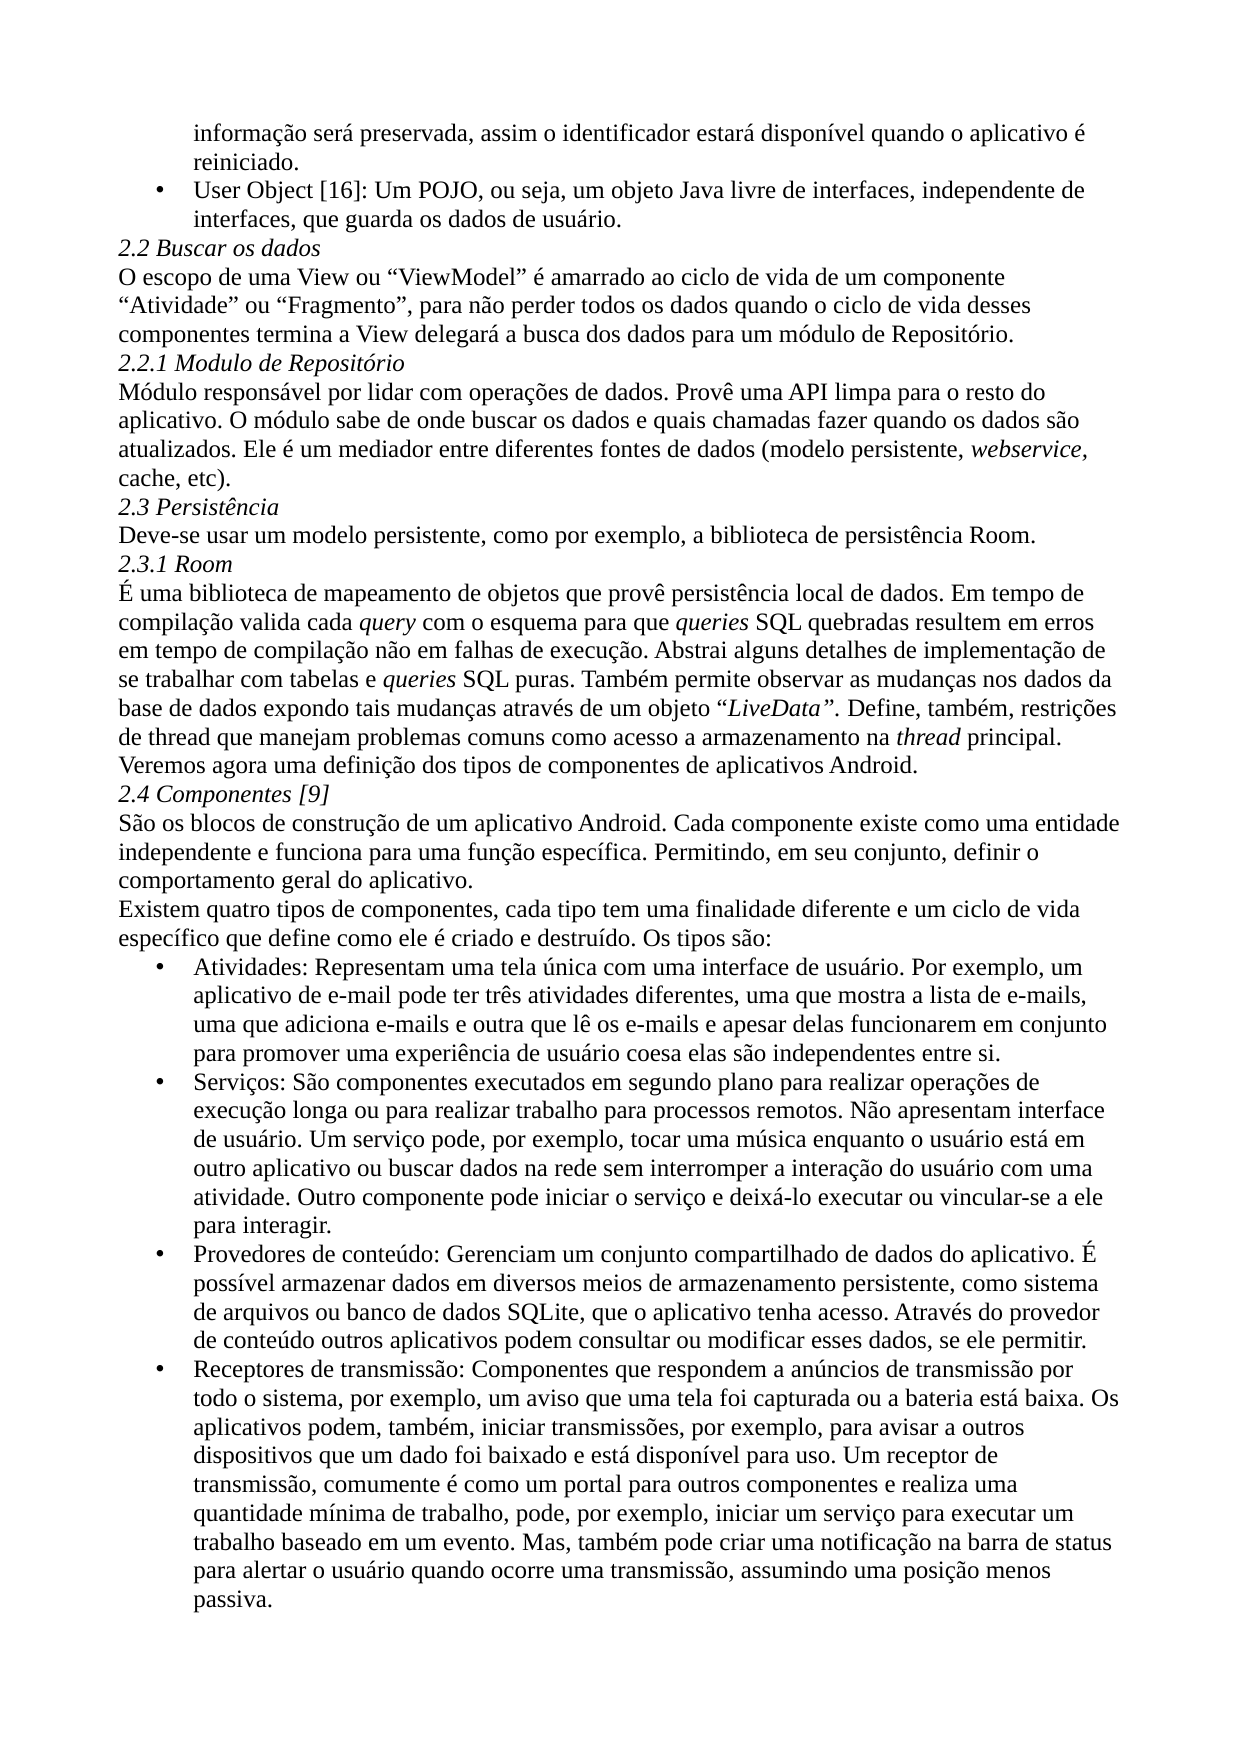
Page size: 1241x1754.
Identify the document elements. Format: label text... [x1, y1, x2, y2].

list informação será preservada, assim o identificador estará disponível quando o aplicativo é reiniciado. [156, 118, 1122, 176]
text 2.3.1 Room [118, 549, 1122, 578]
list Receptores de transmissão: Componentes que respondem a anúncios de transmissão por todo o sistema, por exemplo, um aviso que uma tela foi capturada ou a bateria está baixa. Os aplicativos podem, também, iniciar transmissões, por exemplo, para avisar a outros dispositivos que um dado foi baixado e está disponível para uso. Um receptor de transmissão, comumente é como um portal para outros componentes e realiza uma quantidade mínima de trabalho, pode, por exemplo, iniciar um serviço para executar um trabalho baseado em um evento. Mas, também pode criar uma notificação na barra de status para alertar o usuário quando ocorre uma transmissão, assumindo uma posição menos passiva. [156, 1354, 1122, 1613]
list Atividades: Representam uma tela única com uma interface de usuário. Por exemplo, um aplicativo de e-mail pode ter três atividades diferentes, uma que mostra a lista de e-mails, uma que adiciona e-mails e outra que lê os e-mails e apesar delas funcionarem em conjunto para promover uma experiência de usuário coesa elas são independentes entre si. [156, 952, 1122, 1067]
list Provedores de conteúdo: Gerenciam um conjunto compartilhado de dados do aplicativo. É possível armazenar dados em diversos meios de armazenamento persistente, como sistema de arquivos ou banco de dados SQLite, que o aplicativo tenha acesso. Através do provedor de conteúdo outros aplicativos podem consultar ou modificar esses dados, se ele permitir. [156, 1239, 1122, 1354]
list User Object [16]: Um POJO, ou seja, um objeto Java livre de interfaces, independente de interfaces, que guarda os dados de usuário. [156, 176, 1122, 233]
text 2.2.1 Modulo de Repositório [118, 348, 1122, 377]
text São os blocos de construção de um aplicativo Android. Cada componente existe como uma entidade independente e funciona para uma função específica. Permitindo, em seu conjunto, definir o comportamento geral do aplicativo. [118, 808, 1122, 894]
text Existem quatro tipos de componentes, cada tipo tem uma finalidade diferente e um ciclo de vida específico que define como ele é criado e destruído. Os tipos são: [118, 894, 1122, 952]
text Deve-se usar um modelo persistente, como por exemplo, a biblioteca de persistência Room. [118, 521, 1122, 549]
text 2.2 Buscar os dados [118, 233, 1122, 262]
list Serviços: São componentes executados em segundo plano para realizar operações de execução longa ou para realizar trabalho para processos remotos. Não apresentam interface de usuário. Um serviço pode, por exemplo, tocar uma música enquanto o usuário está em outro aplicativo ou buscar dados na rede sem interromper a interação do usuário com uma atividade. Outro componente pode iniciar o serviço e deixá-lo executar ou vincular-se a ele para interagir. [156, 1067, 1122, 1239]
text É uma biblioteca de mapeamento de objetos que provê persistência local de dados. Em tempo de compilação valida cada query com o esquema para que queries SQL quebradas resultem em erros em tempo de compilação não em falhas de execução. Abstrai alguns detalhes de implementação de se trabalhar com tabelas e queries SQL puras. Também permite observar as mudanças nos dados da base de dados expondo tais mudanças através de um objeto “LiveData”. Define, também, restrições de thread que manejam problemas comuns como acesso a armazenamento na thread principal. [118, 578, 1122, 751]
text Veremos agora uma definição dos tipos de componentes de aplicativos Android. [118, 751, 1122, 779]
text O escopo de uma View ou “ViewModel” é amarrado ao ciclo de vida de um componente “Atividade” ou “Fragmento”, para não perder todos os dados quando o ciclo de vida desses componentes termina a View delegará a busca dos dados para um módulo de Repositório. [118, 262, 1122, 348]
text 2.3 Persistência [118, 492, 1122, 521]
text 2.4 Componentes [9] [118, 779, 1122, 808]
text Módulo responsável por lidar com operações de dados. Provê uma API limpa para o resto do aplicativo. O módulo sabe de onde buscar os dados e quais chamadas fazer quando os dados são atualizados. Ele é um mediador entre diferentes fontes de dados (modelo persistente, webservice, cache, etc). [118, 377, 1122, 492]
